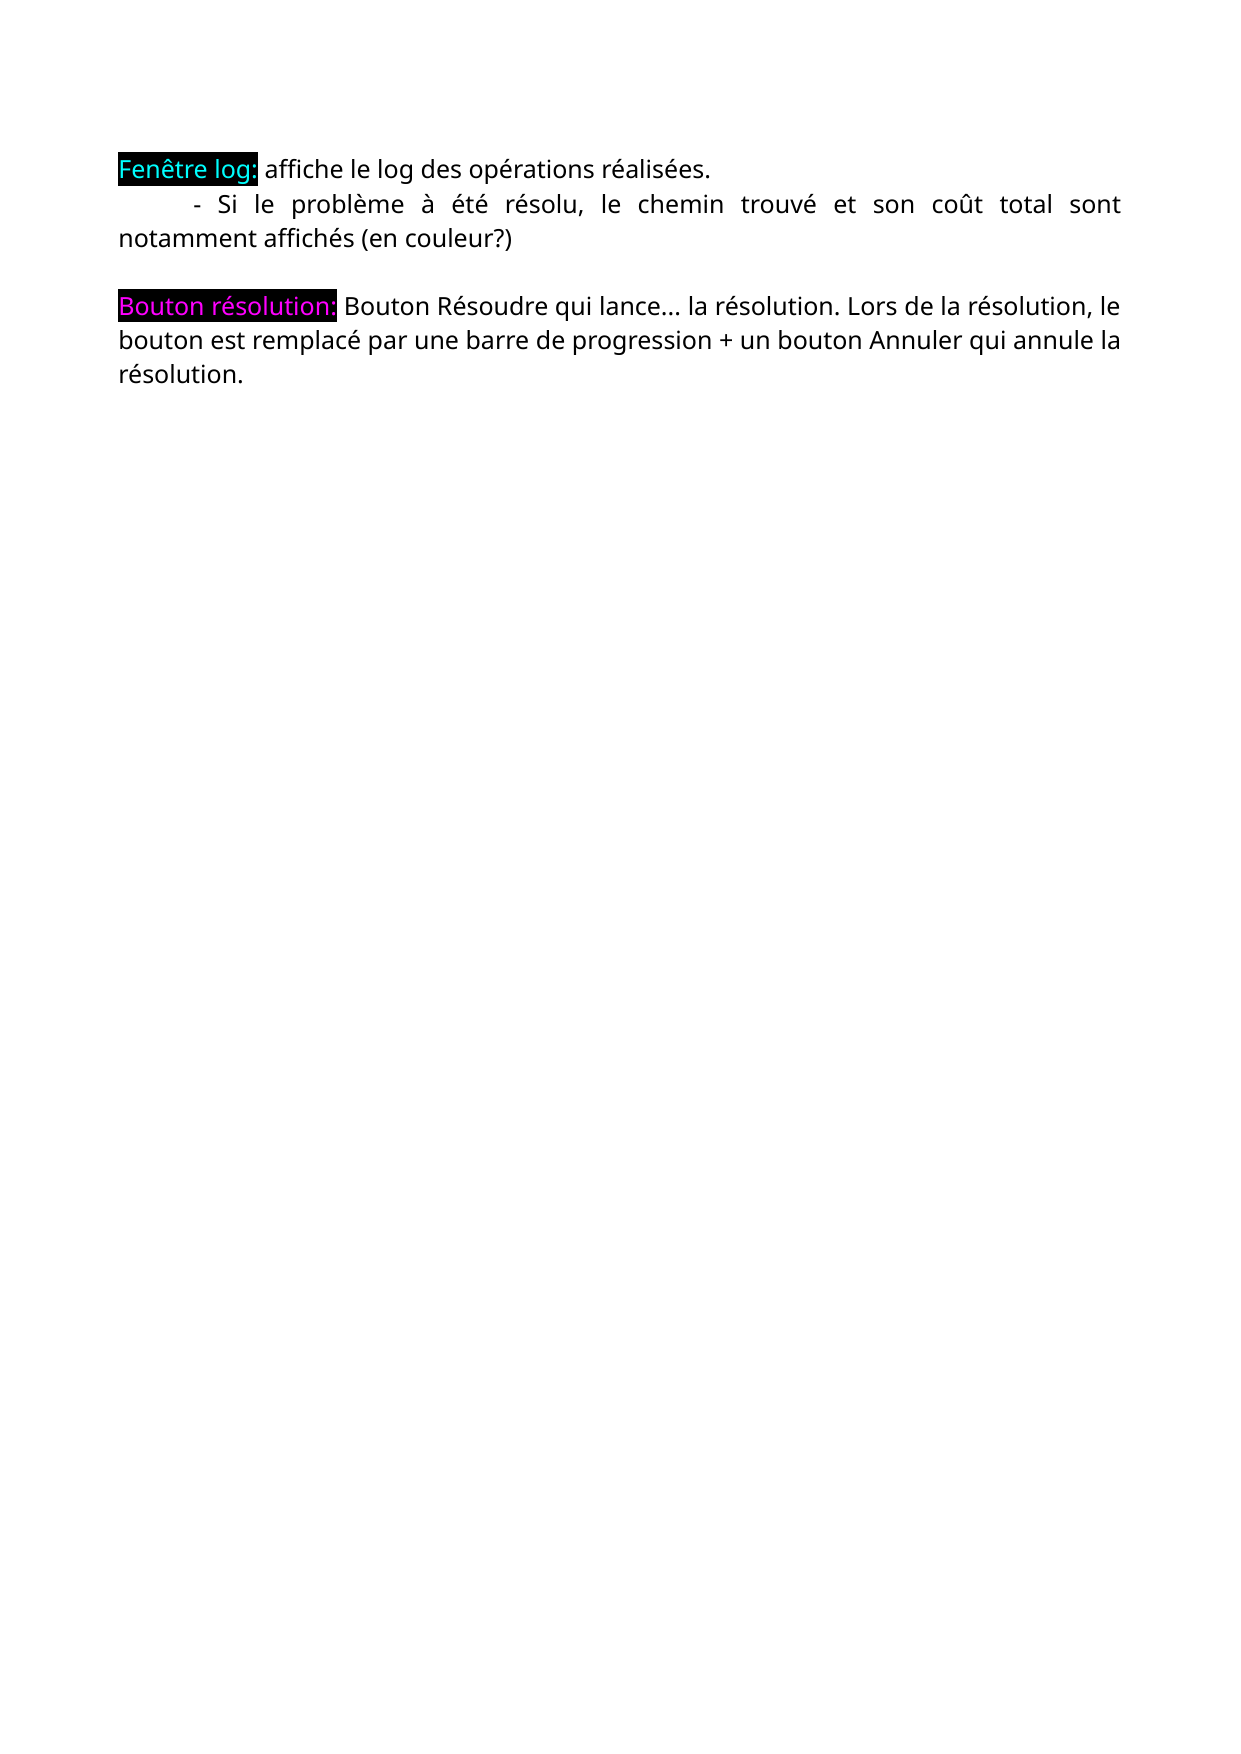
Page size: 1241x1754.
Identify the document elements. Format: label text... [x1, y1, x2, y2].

text - Si le problème à été résolu, le chemin trouvé et son coût total sont notamment affichés (en couleur?) [118, 186, 1122, 254]
text Fenêtre log: affiche le log des opérations réalisées. [118, 152, 1122, 186]
text Bouton résolution: Bouton Résoudre qui lance... la résolution. Lors de la résolution, le bouton est remplacé par une barre de progression + un bouton Annuler qui annule la résolution. [118, 288, 1122, 391]
